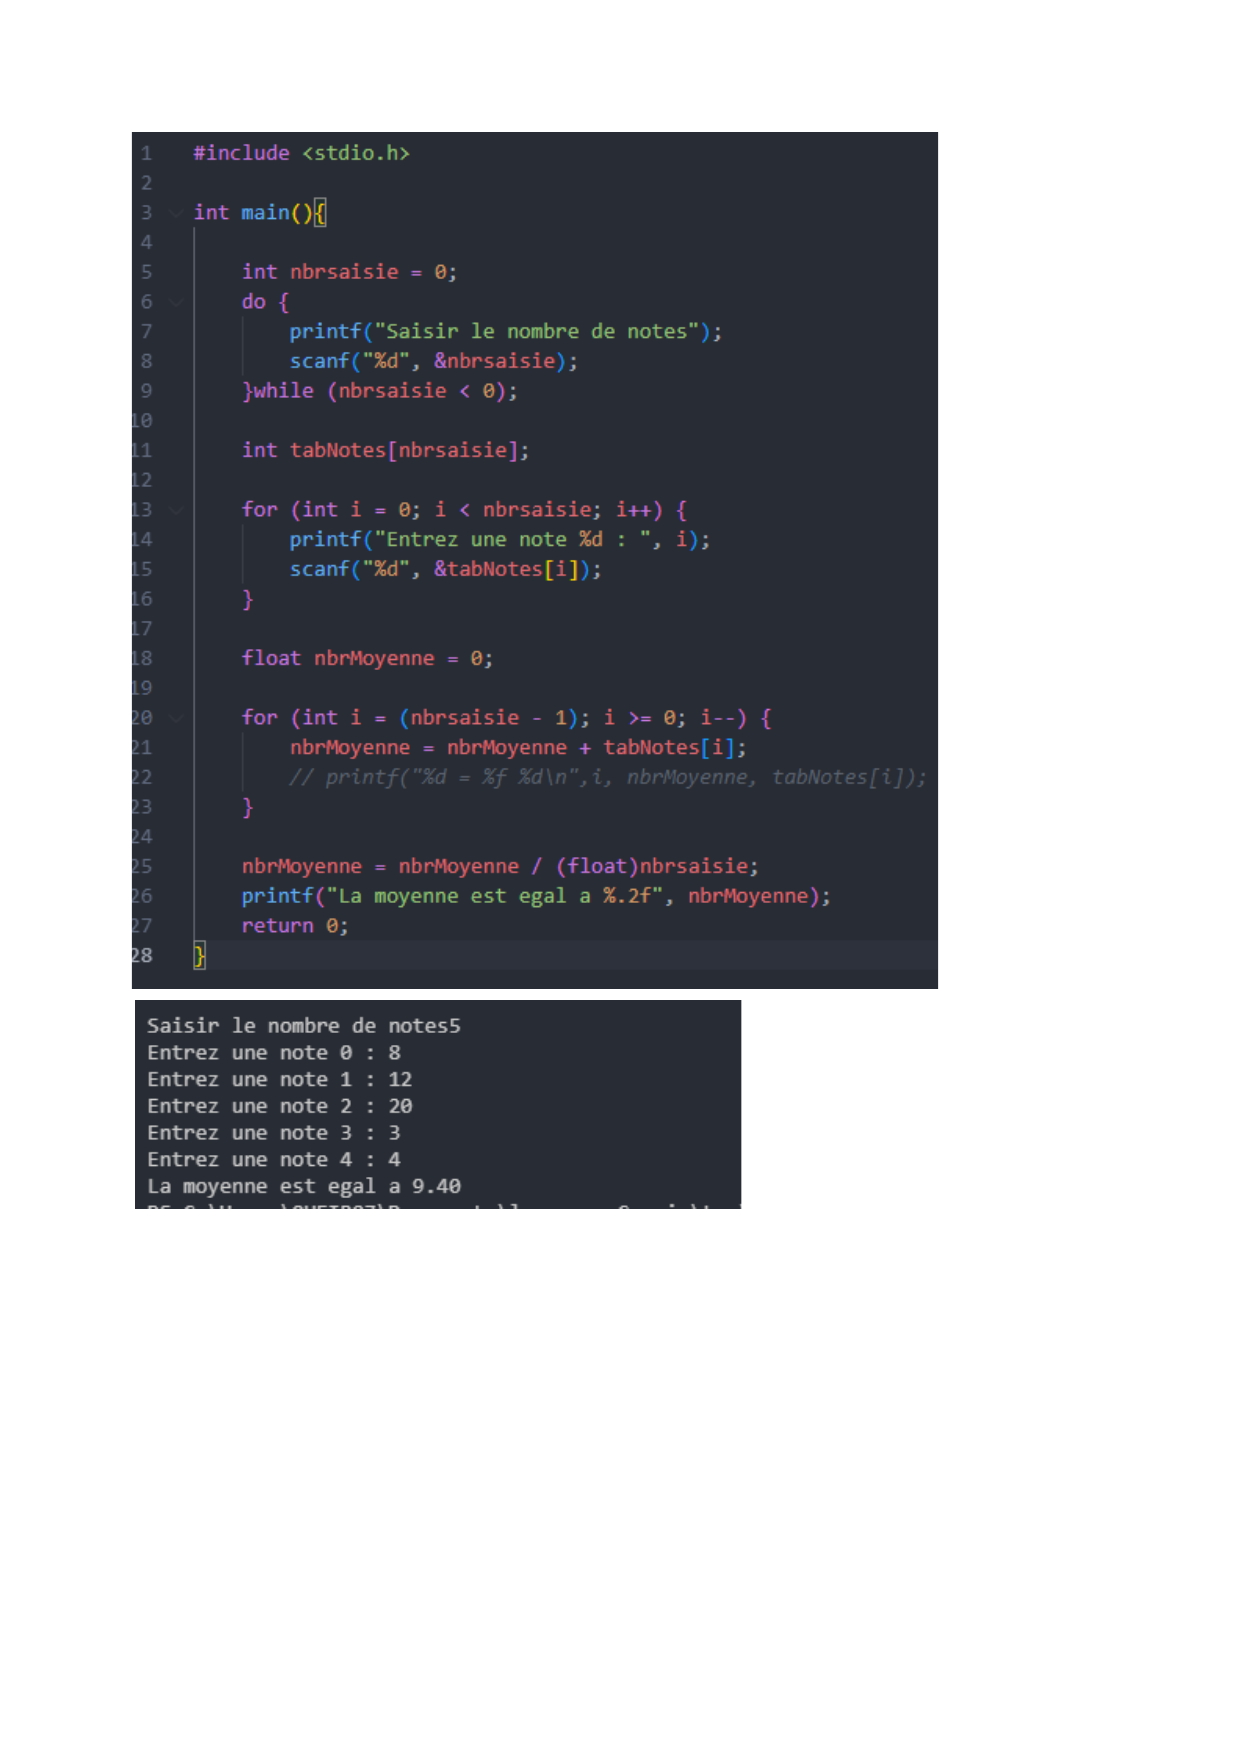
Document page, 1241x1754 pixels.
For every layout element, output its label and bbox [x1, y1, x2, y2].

picture [131, 132, 939, 989]
picture [135, 1000, 742, 1209]
